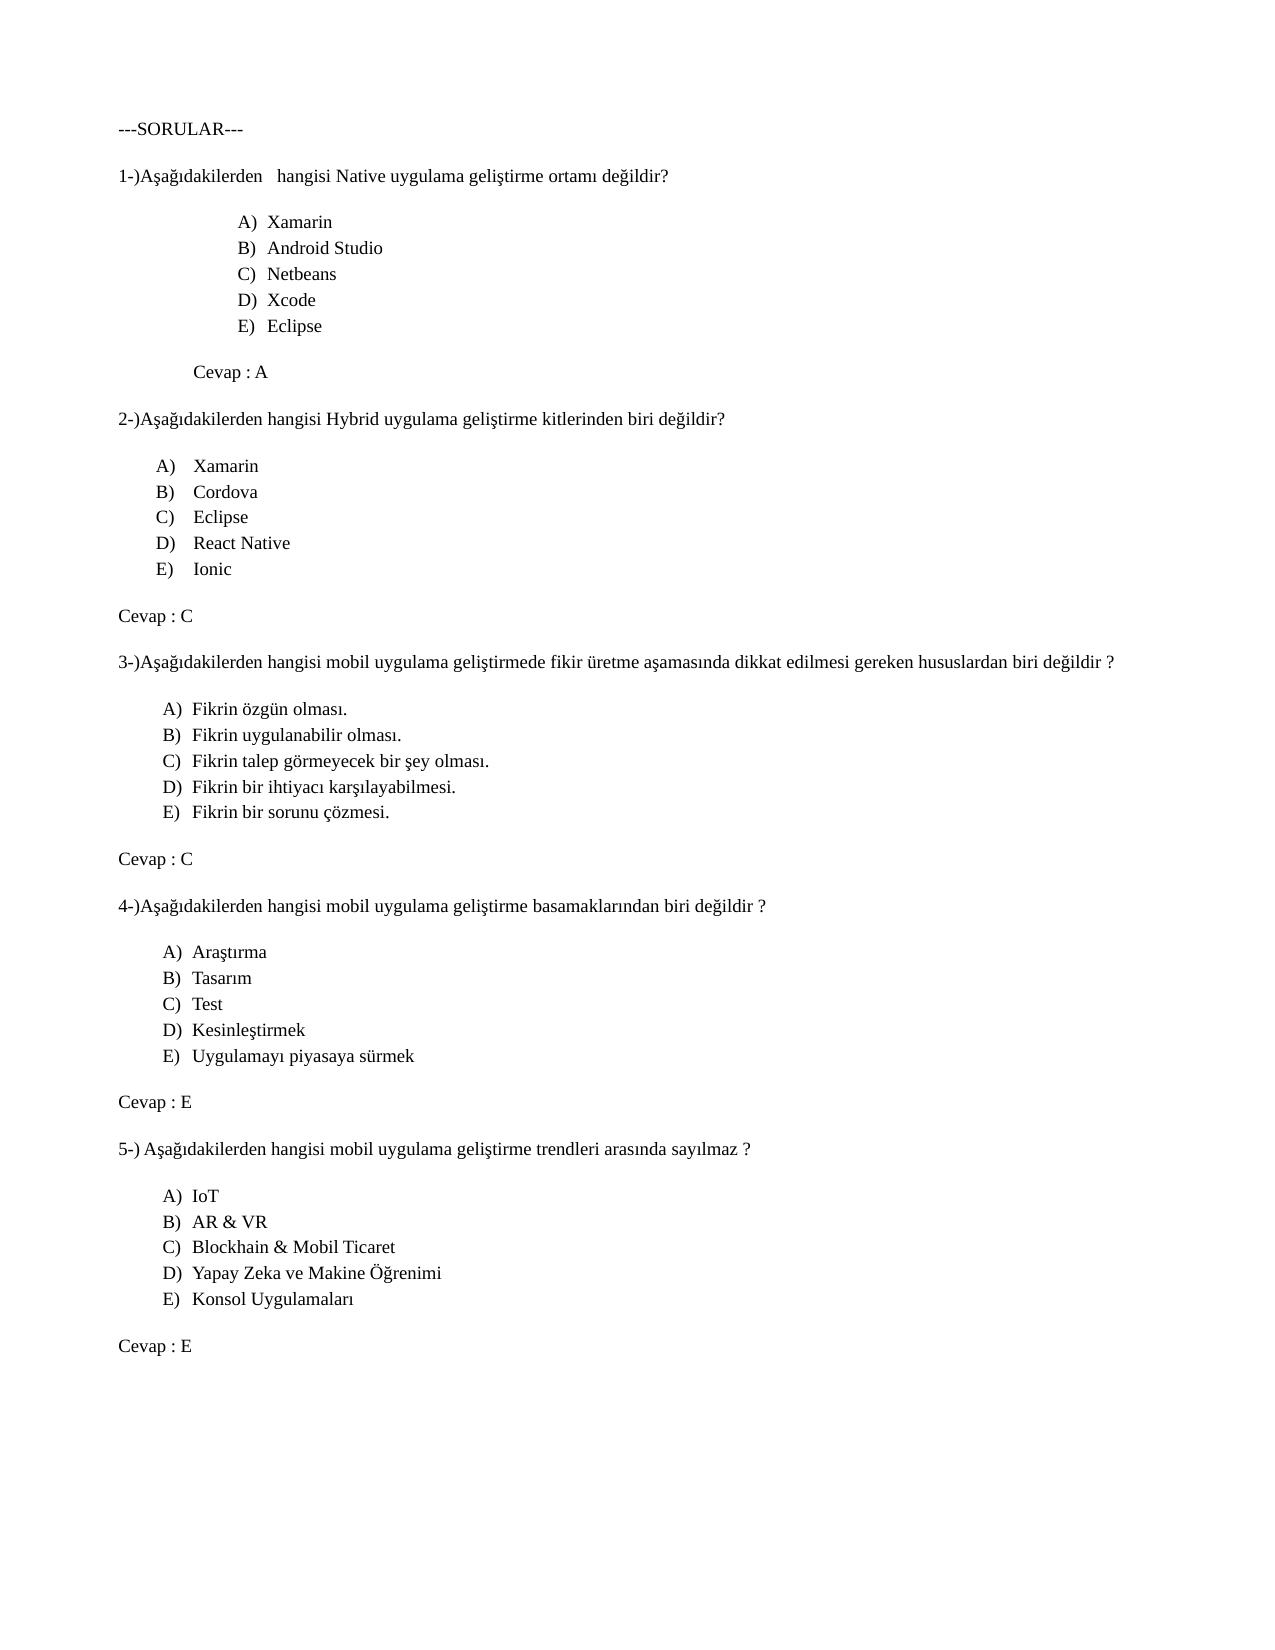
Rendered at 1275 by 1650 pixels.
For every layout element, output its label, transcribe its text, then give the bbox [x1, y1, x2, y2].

list Fikrin uygulanabilir olması. [162, 724, 1157, 746]
list Xcode [237, 289, 1157, 311]
list Xamarin [237, 211, 1157, 233]
list Eclipse [237, 315, 1157, 336]
text 4-)Aşağıdakilerden hangisi mobil uygulama geliştirme basamaklarından biri değildir ? [118, 895, 1157, 916]
list Android Studio [237, 237, 1157, 259]
list React Native [156, 532, 1157, 554]
list Fikrin özgün olması. [162, 698, 1157, 720]
text Cevap : E [118, 1091, 1157, 1113]
list Ionic [156, 558, 1157, 580]
text Cevap : A [193, 361, 1157, 383]
list Eclipse [156, 506, 1157, 528]
list Araştırma [162, 941, 1157, 963]
list Netbeans [237, 263, 1157, 285]
list Cordova [156, 481, 1157, 502]
list Uygulamayı piyasaya sürmek [162, 1045, 1157, 1066]
list Kesinleştirmek [162, 1019, 1157, 1041]
list Fikrin bir ihtiyacı karşılayabilmesi. [162, 776, 1157, 797]
text Cevap : E [118, 1335, 1157, 1356]
list Konsol Uygulamaları [162, 1288, 1157, 1310]
text 1-)Aşağıdakilerden hangisi Native uygulama geliştirme ortamı değildir? [118, 165, 1157, 186]
text Cevap : C [118, 848, 1157, 870]
text 3-)Aşağıdakilerden hangisi mobil uygulama geliştirmede fikir üretme aşamasında dikkat edilmesi gereken hususlardan biri değildir ? [118, 651, 1157, 673]
list AR & VR [162, 1211, 1157, 1232]
list Test [162, 993, 1157, 1015]
list Yapay Zeka ve Makine Öğrenimi [162, 1262, 1157, 1284]
list IoT [162, 1185, 1157, 1206]
list Blockhain & Mobil Ticaret [162, 1236, 1157, 1258]
text ---SORULAR--- [118, 118, 1157, 140]
text Cevap : C [118, 605, 1157, 626]
list Fikrin talep görmeyecek bir şey olması. [162, 750, 1157, 771]
list Tasarım [162, 967, 1157, 989]
text 2-)Aşağıdakilerden hangisi Hybrid uygulama geliştirme kitlerinden biri değildir? [118, 408, 1157, 430]
text 5-) Aşağıdakilerden hangisi mobil uygulama geliştirme trendleri arasında sayılmaz ? [118, 1138, 1157, 1160]
list Xamarin [156, 455, 1157, 476]
list Fikrin bir sorunu çözmesi. [162, 801, 1157, 823]
